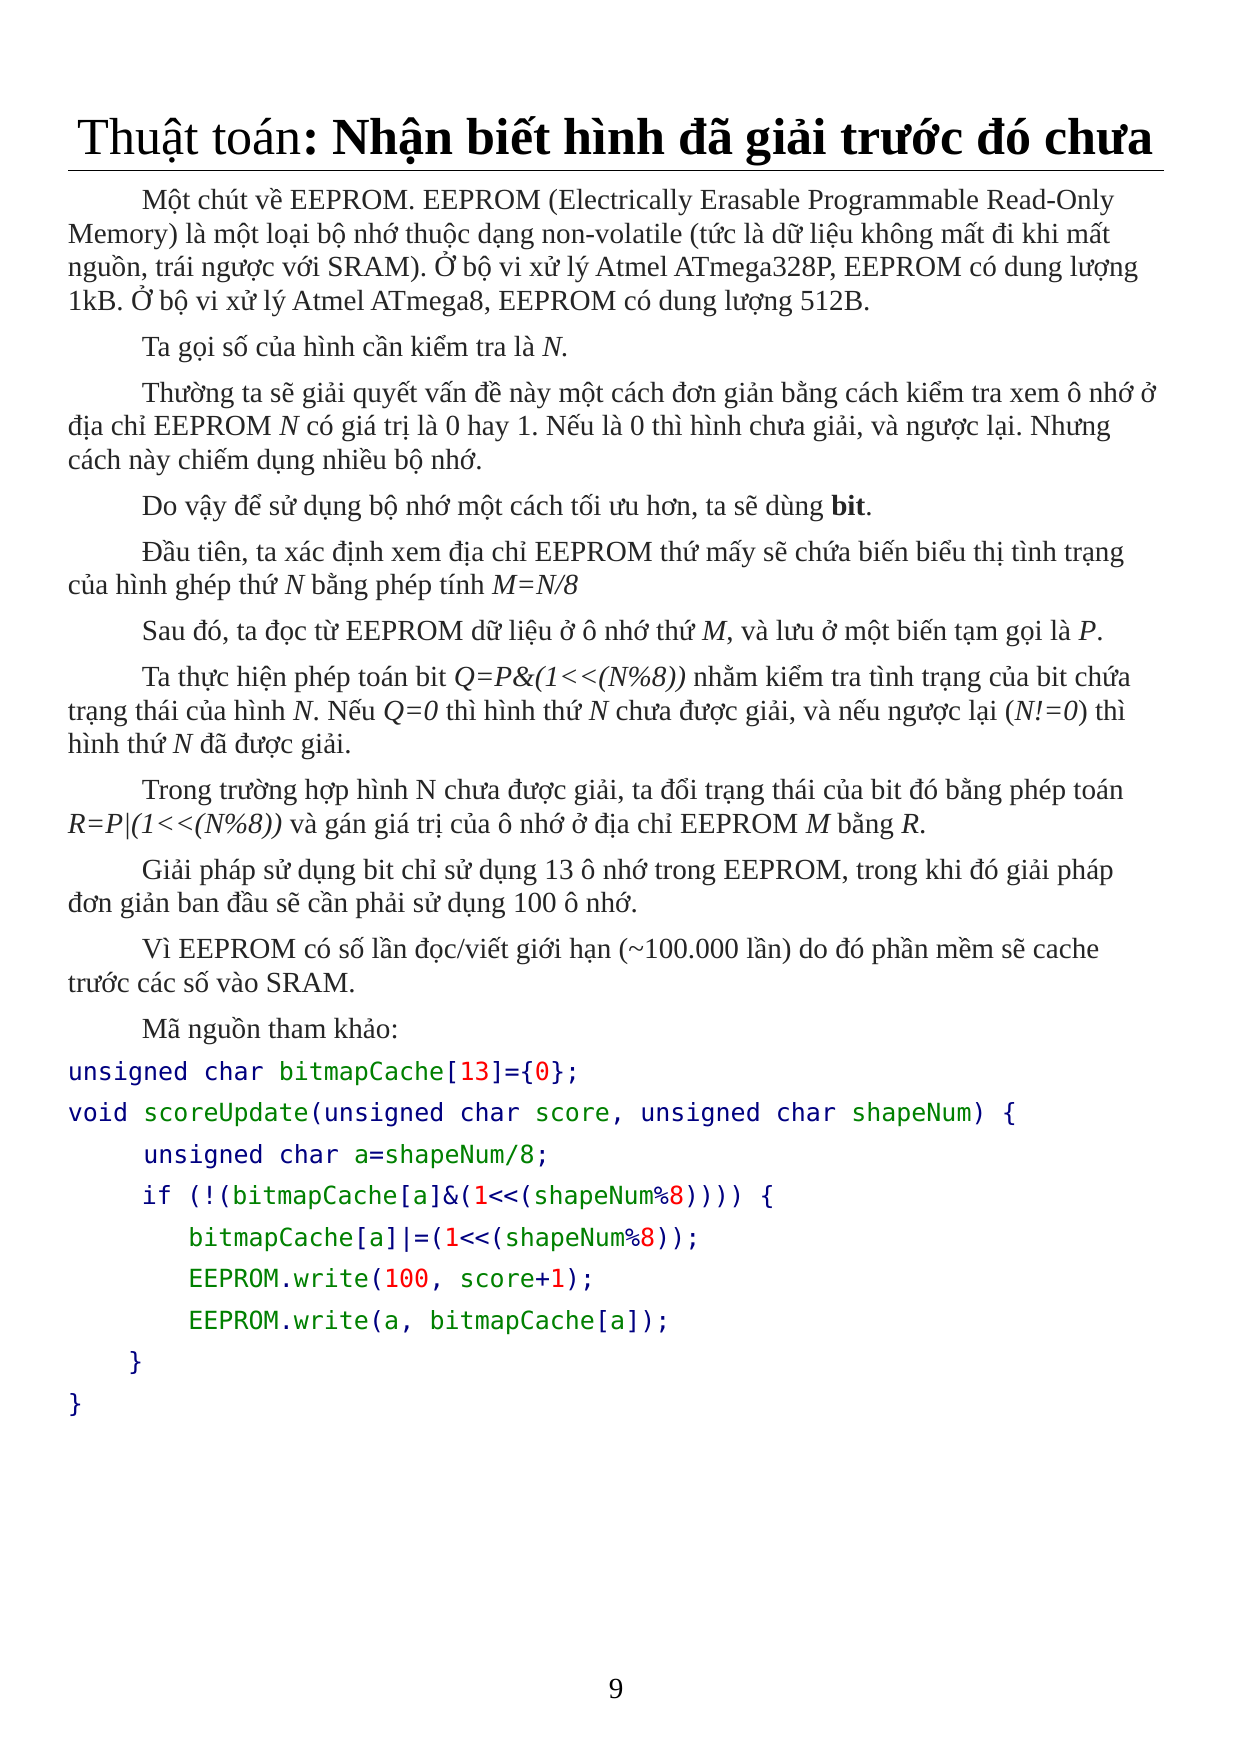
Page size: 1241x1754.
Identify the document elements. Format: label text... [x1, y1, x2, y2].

text void scoreUpdate(unsigned char score, unsigned char shapeNum) { [68, 1098, 1164, 1127]
text EEPROM.write(100, score+1); [68, 1264, 1164, 1294]
text unsigned char bitmapCache[13]={0}; [68, 1057, 1164, 1086]
text } [68, 1389, 1164, 1418]
text unsigned char a=shapeNum/8; [68, 1140, 1164, 1169]
text Đầu tiên, ta xác định xem địa chỉ EEPROM thứ mấy sẽ chứa biến biểu thị tình trạng của hình ghép thứ N bằng phép tính M=N/8 [68, 534, 1164, 601]
text bitmapCache[a]|=(1<<(shapeNum%8)); [68, 1223, 1164, 1252]
text Ta thực hiện phép toán bit Q=P&(1<<(N%8)) nhằm kiểm tra tình trạng của bit chứa trạng thái của hình N. Nếu Q=0 thì hình thứ N chưa được giải, và nếu ngược lại (N!=0) thì hình thứ N đã được giải. [68, 659, 1164, 760]
text Một chút về EEPROM. EEPROM (Electrically Erasable Programmable Read-Only Memory) là một loại bộ nhớ thuộc dạng non-volatile (tức là dữ liệu không mất đi khi mất nguồn, trái ngược với SRAM). Ở bộ vi xử lý Atmel ATmega328P, EEPROM có dung lượng 1kB. Ở bộ vi xử lý Atmel ATmega8, EEPROM có dung lượng 512B. [68, 182, 1164, 317]
text Thường ta sẽ giải quyết vấn đề này một cách đơn giản bằng cách kiểm tra xem ô nhớ ở địa chỉ EEPROM N có giá trị là 0 hay 1. Nếu là 0 thì hình chưa giải, và ngược lại. Nhưng cách này chiếm dụng nhiều bộ nhớ. [68, 375, 1164, 476]
text } [68, 1348, 1164, 1377]
text Trong trường hợp hình N chưa được giải, ta đổi trạng thái của bit đó bằng phép toán R=P|(1<<(N%8)) và gán giá trị của ô nhớ ở địa chỉ EEPROM M bằng R. [68, 772, 1164, 839]
text Ta gọi số của hình cần kiểm tra là N. [68, 329, 1164, 362]
text Do vậy để sử dụng bộ nhớ một cách tối ưu hơn, ta sẽ dùng bit. [68, 488, 1164, 521]
text Mã nguồn tham khảo: [68, 1011, 1164, 1044]
text if (!(bitmapCache[a]&(1<<(shapeNum%8)))) { [68, 1181, 1164, 1211]
text Vì EEPROM có số lần đọc/viết giới hạn (~100.000 lần) do đó phần mềm sẽ cache trước các số vào SRAM. [68, 931, 1164, 998]
text EEPROM.write(a, bitmapCache[a]); [68, 1306, 1164, 1335]
text Giải pháp sử dụng bit chỉ sử dụng 13 ô nhớ trong EEPROM, trong khi đó giải pháp đơn giản ban đầu sẽ cần phải sử dụng 100 ô nhớ. [68, 852, 1164, 919]
text Sau đó, ta đọc từ EEPROM dữ liệu ở ô nhớ thứ M, và lưu ở một biến tạm gọi là P. [68, 613, 1164, 647]
text Thuật toán: Nhận biết hình đã giải trước đó chưa [68, 101, 1164, 170]
